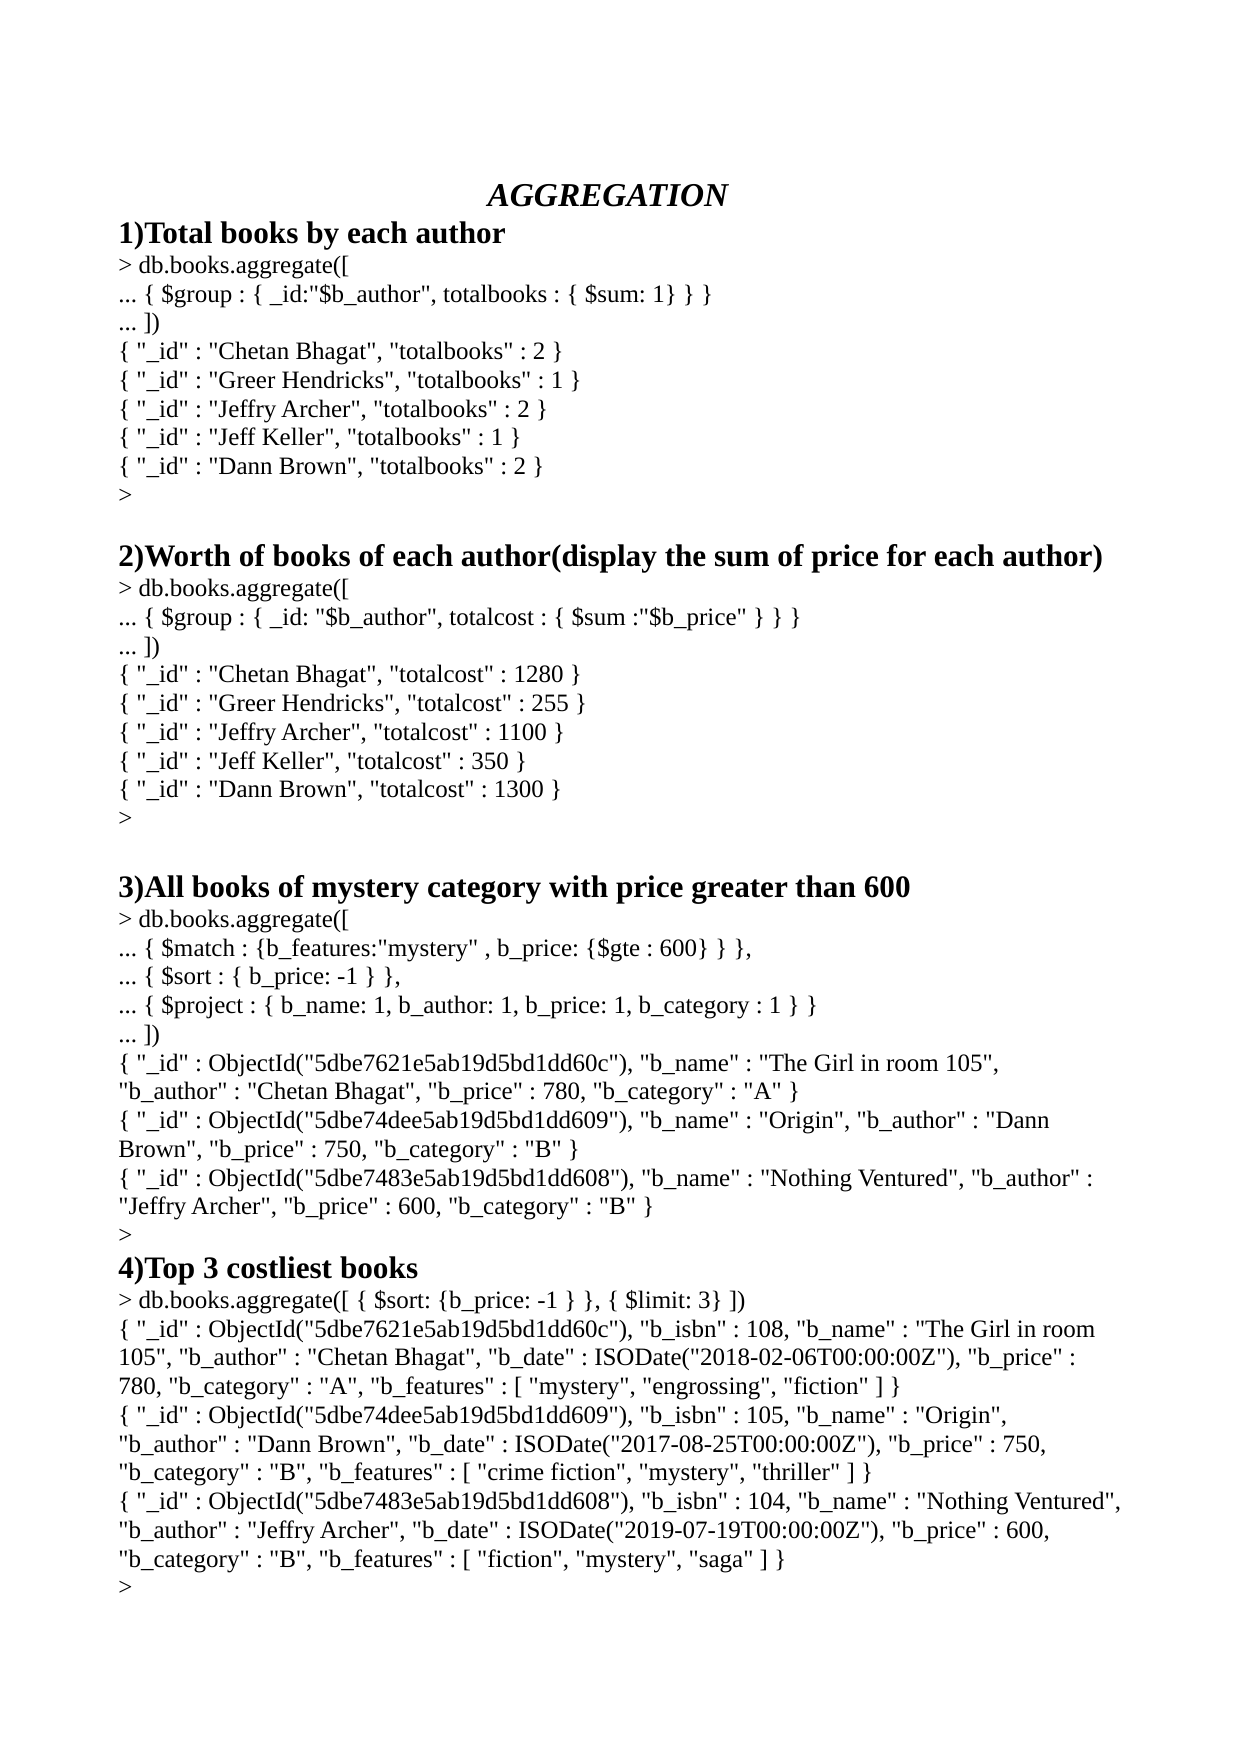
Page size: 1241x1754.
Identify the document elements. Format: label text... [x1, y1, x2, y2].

text > [118, 1572, 1122, 1601]
text { "_id" : "Greer Hendricks", "totalbooks" : 1 } [118, 365, 1122, 394]
text ... ]) [118, 1019, 1122, 1048]
text ... ]) [118, 631, 1122, 659]
text { "_id" : "Jeff Keller", "totalbooks" : 1 } [118, 422, 1122, 451]
text 1)Total books by each author [118, 214, 1122, 250]
text { "_id" : "Jeffry Archer", "totalcost" : 1100 } [118, 717, 1122, 746]
text > db.books.aggregate([ { $sort: {b_price: -1 } }, { $limit: 3} ]) [118, 1285, 1122, 1314]
text { "_id" : "Dann Brown", "totalbooks" : 2 } [118, 451, 1122, 480]
text > [118, 480, 1122, 509]
text > [118, 803, 1122, 832]
text { "_id" : "Chetan Bhagat", "totalbooks" : 2 } [118, 336, 1122, 365]
text AGGREGATION [118, 176, 1122, 214]
text ... { $group : { _id: "$b_author", totalcost : { $sum :"$b_price" } } } [118, 602, 1122, 631]
text ... { $project : { b_name: 1, b_author: 1, b_price: 1, b_category : 1 } } [118, 990, 1122, 1019]
text { "_id" : "Jeffry Archer", "totalbooks" : 2 } [118, 394, 1122, 422]
text { "_id" : "Jeff Keller", "totalcost" : 350 } [118, 746, 1122, 774]
text { "_id" : ObjectId("5dbe74dee5ab19d5bd1dd609"), "b_isbn" : 105, "b_name" : "Origin", "b_author" : "Dann Brown", "b_date" : ISODate("2017-08-25T00:00:00Z"), "b_price" : 750, "b_category" : "B", "b_features" : [ "crime fiction", "mystery", "thriller" ] } [118, 1400, 1122, 1486]
text ... ]) [118, 307, 1122, 336]
text { "_id" : ObjectId("5dbe7483e5ab19d5bd1dd608"), "b_isbn" : 104, "b_name" : "Nothing Ventured", "b_author" : "Jeffry Archer", "b_date" : ISODate("2019-07-19T00:00:00Z"), "b_price" : 600, "b_category" : "B", "b_features" : [ "fiction", "mystery", "saga" ] } [118, 1486, 1122, 1572]
text ... { $match : {b_features:"mystery" , b_price: {$gte : 600} } }, [118, 933, 1122, 961]
text > [118, 1220, 1122, 1249]
text > db.books.aggregate([ [118, 573, 1122, 602]
text { "_id" : ObjectId("5dbe7621e5ab19d5bd1dd60c"), "b_isbn" : 108, "b_name" : "The Girl in room 105", "b_author" : "Chetan Bhagat", "b_date" : ISODate("2018-02-06T00:00:00Z"), "b_price" : 780, "b_category" : "A", "b_features" : [ "mystery", "engrossing", "fiction" ] } [118, 1314, 1122, 1400]
text 2)Worth of books of each author(display the sum of price for each author) [118, 537, 1122, 573]
text { "_id" : "Greer Hendricks", "totalcost" : 255 } [118, 688, 1122, 717]
text 3)All books of mystery category with price greater than 600 [118, 868, 1122, 904]
text ... { $sort : { b_price: -1 } }, [118, 961, 1122, 990]
text { "_id" : ObjectId("5dbe74dee5ab19d5bd1dd609"), "b_name" : "Origin", "b_author" : "Dann Brown", "b_price" : 750, "b_category" : "B" } [118, 1105, 1122, 1163]
text { "_id" : "Dann Brown", "totalcost" : 1300 } [118, 774, 1122, 803]
text > db.books.aggregate([ [118, 250, 1122, 279]
text ... { $group : { _id:"$b_author", totalbooks : { $sum: 1} } } [118, 279, 1122, 307]
text > db.books.aggregate([ [118, 904, 1122, 933]
text { "_id" : ObjectId("5dbe7621e5ab19d5bd1dd60c"), "b_name" : "The Girl in room 105", "b_author" : "Chetan Bhagat", "b_price" : 780, "b_category" : "A" } [118, 1048, 1122, 1105]
text 4)Top 3 costliest books [118, 1249, 1122, 1285]
text { "_id" : "Chetan Bhagat", "totalcost" : 1280 } [118, 659, 1122, 688]
text { "_id" : ObjectId("5dbe7483e5ab19d5bd1dd608"), "b_name" : "Nothing Ventured", "b_author" : "Jeffry Archer", "b_price" : 600, "b_category" : "B" } [118, 1163, 1122, 1220]
